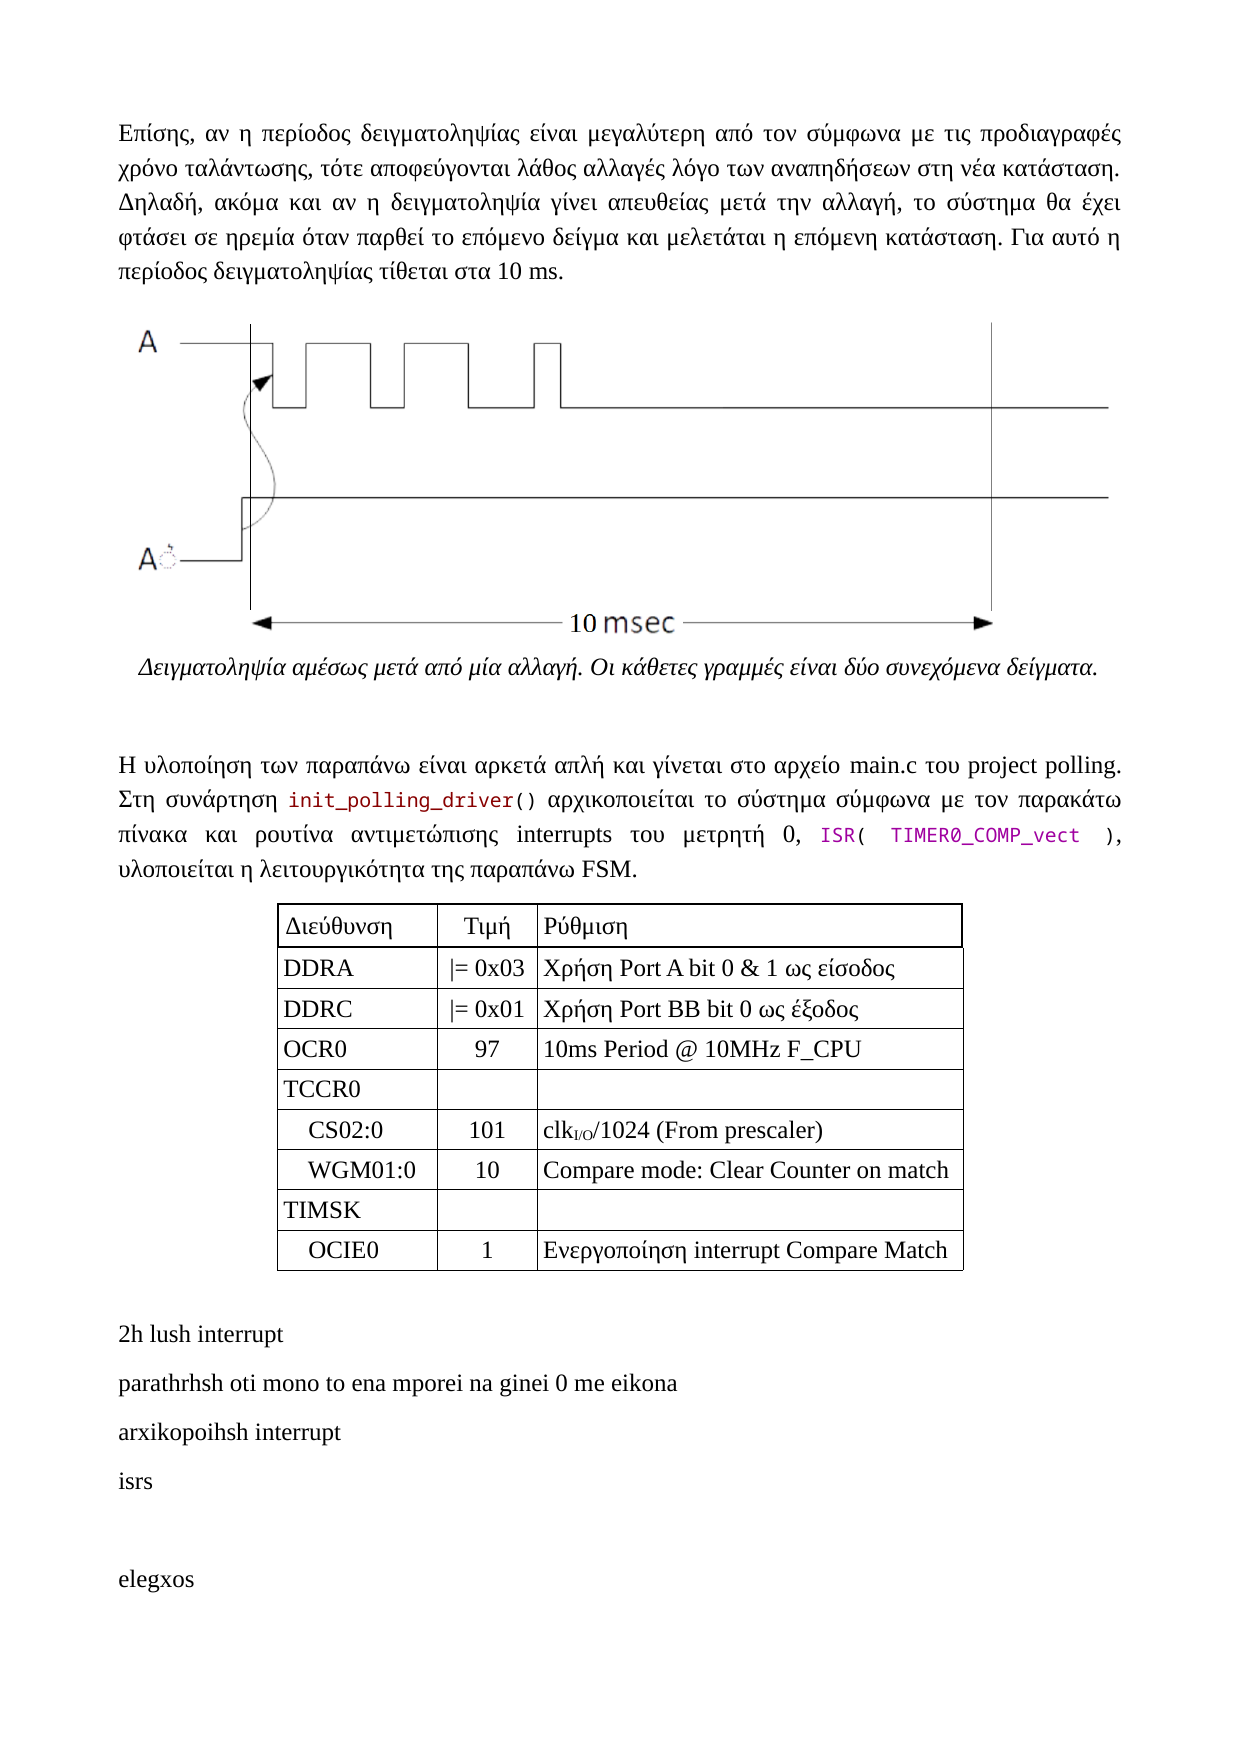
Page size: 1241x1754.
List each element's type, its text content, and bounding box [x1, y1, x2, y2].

table_cell WGM01:0 [278, 1150, 437, 1189]
table_header Ρύθμιση [538, 905, 961, 946]
table_cell TCCR0 [278, 1070, 437, 1109]
table_cell TIMSK [278, 1190, 437, 1230]
table_cell OCIE0 [278, 1231, 437, 1270]
table_cell Χρήση Port A bit 0 & 1 ως είσοδος [538, 948, 963, 988]
table_cell OCR0 [278, 1029, 437, 1069]
table_header Διεύθυνση [279, 905, 437, 946]
table_cell 10 [438, 1150, 537, 1189]
table_cell DDRA [278, 948, 437, 988]
table_cell [538, 1190, 963, 1230]
table_cell 1 [438, 1231, 537, 1270]
table_cell clkI/O/1024 (From prescaler) [538, 1110, 963, 1149]
picture [118, 317, 1123, 652]
text Η υλοποίηση των παραπάνω είναι αρκετά απλή και γίνεται στο αρχείο main.c του project polling. Στη συνάρτηση init_polling_driver() αρχικοποιείται το σύστημα σύμφωνα με τον παρακάτω πίνακα και ρουτίνα αντιμετώπισης interrupts του μετρητή 0, ISR( TIMER0_COMP_vect ), υλοποιείται η λειτουργικότητα της παραπάνω FSM. [118, 750, 1122, 883]
text Δειγματοληψία αμέσως μετά από μία αλλαγή. Οι κάθετες γραμμές είναι δύο συνεχόμενα δείγματα. [118, 652, 1122, 681]
table_cell [438, 1190, 537, 1230]
table_cell 101 [438, 1110, 537, 1149]
table_cell [438, 1070, 537, 1109]
text isrs [118, 1466, 1122, 1495]
table_cell DDRC [278, 989, 437, 1028]
table_cell Ενεργοποίηση interrupt Compare Match [538, 1231, 963, 1270]
text arxikopoihsh interrupt [118, 1417, 1122, 1446]
text parathrhsh oti mono to ena mporei na ginei 0 me eikona [118, 1368, 1122, 1397]
table_cell Χρήση Port ΒΒ bit 0 ως έξοδος [538, 989, 963, 1028]
table_cell [538, 1070, 963, 1109]
table_cell 10ms Period @ 10MHz F_CPU [538, 1029, 963, 1069]
table_header Τιμή [438, 905, 537, 946]
table_cell |= 0x01 [438, 989, 537, 1028]
text 2h lush interrupt [118, 1319, 1122, 1348]
table_cell |= 0x03 [438, 948, 537, 988]
table_cell CS02:0 [278, 1110, 437, 1149]
text elegxos [118, 1564, 1122, 1593]
table_cell Compare mode: Clear Counter on match [538, 1150, 963, 1189]
text Επίσης, αν η περίοδος δειγματοληψίας είναι μεγαλύτερη από τον σύμφωνα με τις προδιαγραφές χρόνο ταλάντωσης, τότε αποφεύγονται λάθος αλλαγές λόγο των αναπηδήσεων στη νέα κατάσταση. Δηλαδή, ακόμα και αν η δειγματοληψία γίνει απευθείας μετά την αλλαγή, το σύστημα θα έχει φτάσει σε ηρεμία όταν παρθεί το επόμενο δείγμα και μελετάται η επόμενη κατάσταση. Για αυτό η περίοδος δειγματοληψίας τίθεται στα 10 ms. [118, 118, 1122, 285]
table_cell 97 [438, 1029, 537, 1069]
